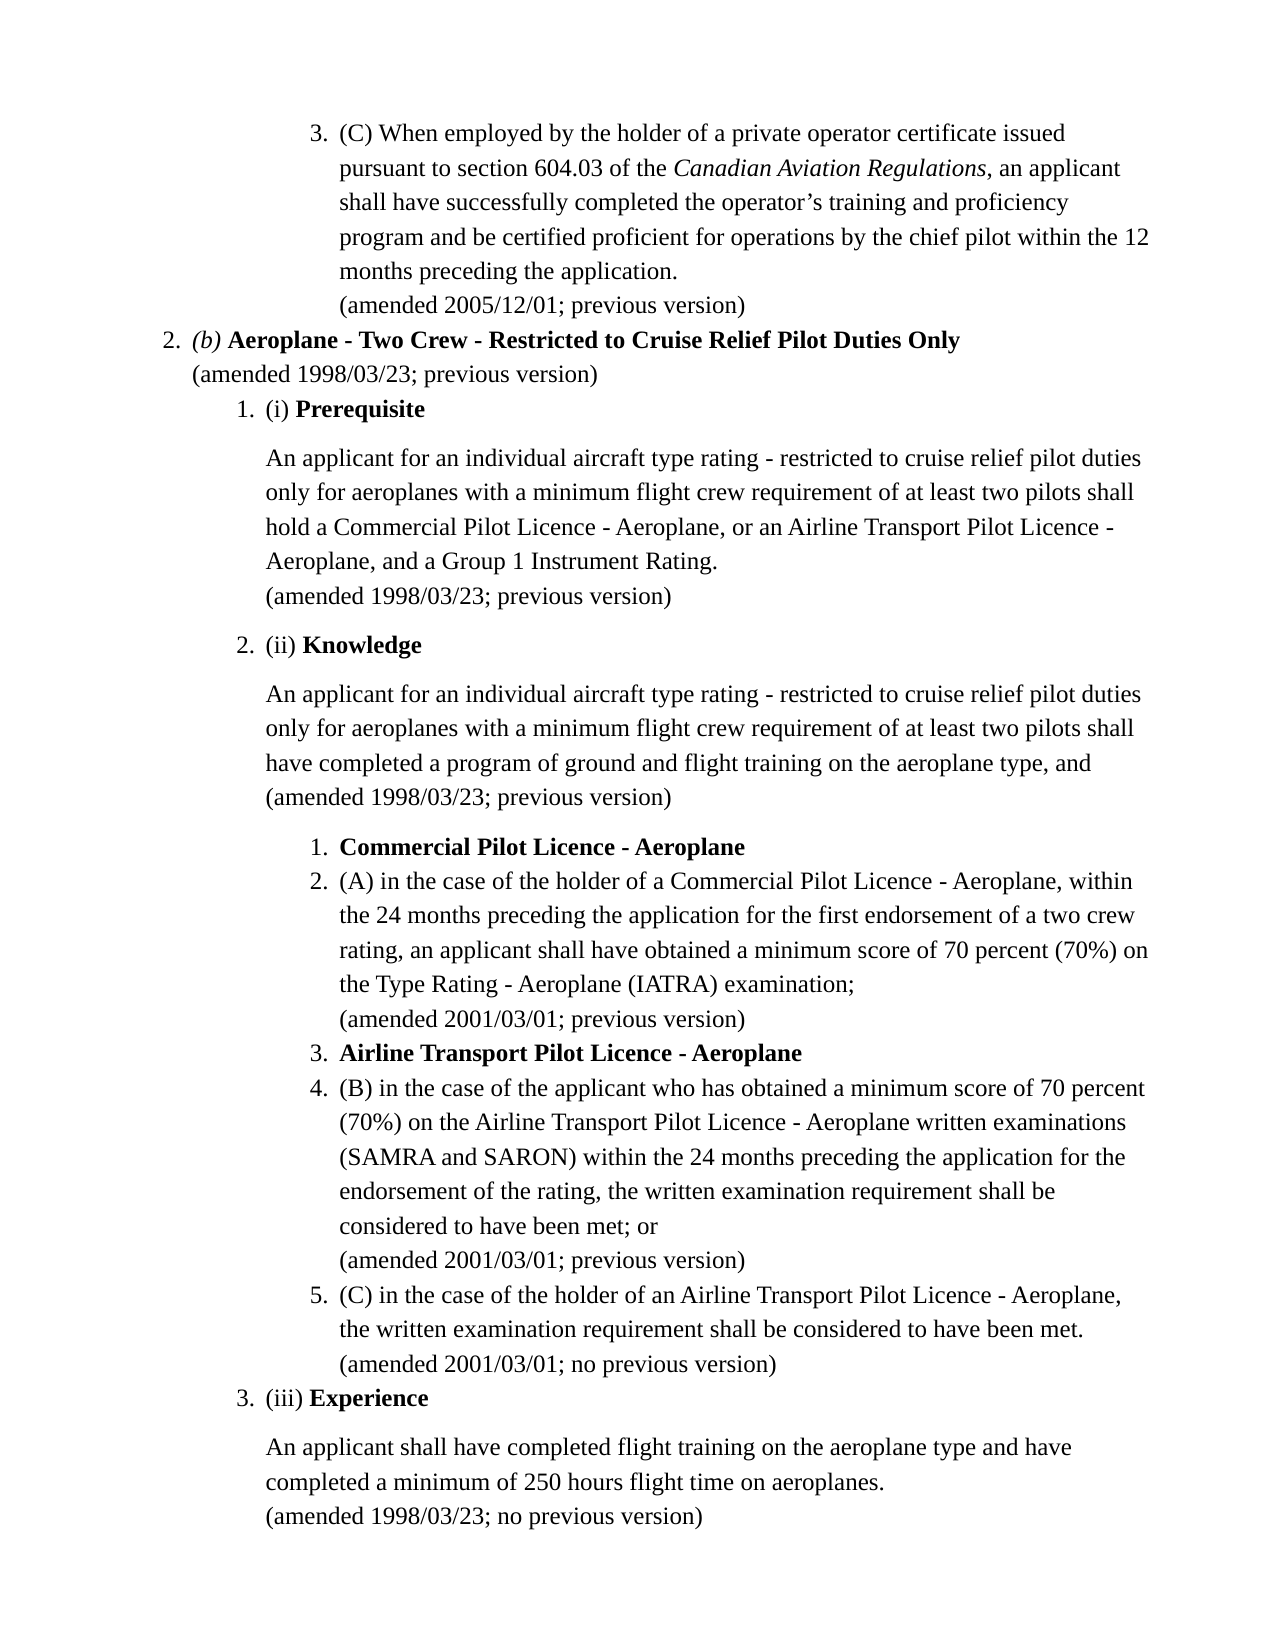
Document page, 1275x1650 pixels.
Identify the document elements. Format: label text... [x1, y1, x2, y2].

list An applicant shall have completed flight training on the aeroplane type and have completed a minimum of 250 hours flight time on aeroplanes. (amended 1998/03/23; no previous version) [236, 1432, 1157, 1530]
list (A) in the case of the holder of a Commercial Pilot Licence - Aeroplane, within the 24 months preceding the application for the first endorsement of a two crew rating, an applicant shall have obtained a minimum score of 70 percent (70%) on the Type Rating - Aeroplane (IATRA) examination; (amended 2001/03/01; previous version) [309, 866, 1157, 1033]
list An applicant for an individual aircraft type rating - restricted to cruise relief pilot duties only for aeroplanes with a minimum flight crew requirement of at least two pilots shall have completed a program of ground and flight training on the aeroplane type, and (amended 1998/03/23; previous version) [236, 679, 1157, 811]
list (ii) Knowledge [236, 630, 1157, 659]
list (B) in the case of the applicant who has obtained a minimum score of 70 percent (70%) on the Airline Transport Pilot Licence - Aeroplane written examinations (SAMRA and SARON) within the 24 months preceding the application for the endorsement of the rating, the written examination requirement shall be considered to have been met; or (amended 2001/03/01; previous version) [309, 1073, 1157, 1274]
list Airline Transport Pilot Licence - Aeroplane [309, 1038, 1157, 1067]
list Commercial Pilot Licence - Aeroplane [309, 832, 1157, 860]
list (C) When employed by the holder of a private operator certificate issued pursuant to section 604.03 of the Canadian Aviation Regulations, an applicant shall have successfully completed the operator’s training and proficiency program and be certified proficient for operations by the chief pilot within the 12 months preceding the application. (amended 2005/12/01; previous version) [309, 118, 1157, 319]
list An applicant for an individual aircraft type rating - restricted to cruise relief pilot duties only for aeroplanes with a minimum flight crew requirement of at least two pilots shall hold a Commercial Pilot Licence - Aeroplane, or an Airline Transport Pilot Licence - Aeroplane, and a Group 1 Instrument Rating. (amended 1998/03/23; previous version) [236, 443, 1157, 610]
list (b) Aeroplane - Two Crew - Restricted to Cruise Relief Pilot Duties Only (amended 1998/03/23; previous version) [162, 325, 1157, 388]
list (i) Prerequisite [236, 394, 1157, 423]
list (C) in the case of the holder of an Airline Transport Pilot Licence - Aeroplane, the written examination requirement shall be considered to have been met. (amended 2001/03/01; no previous version) [309, 1280, 1157, 1377]
list (iii) Experience [236, 1383, 1157, 1412]
